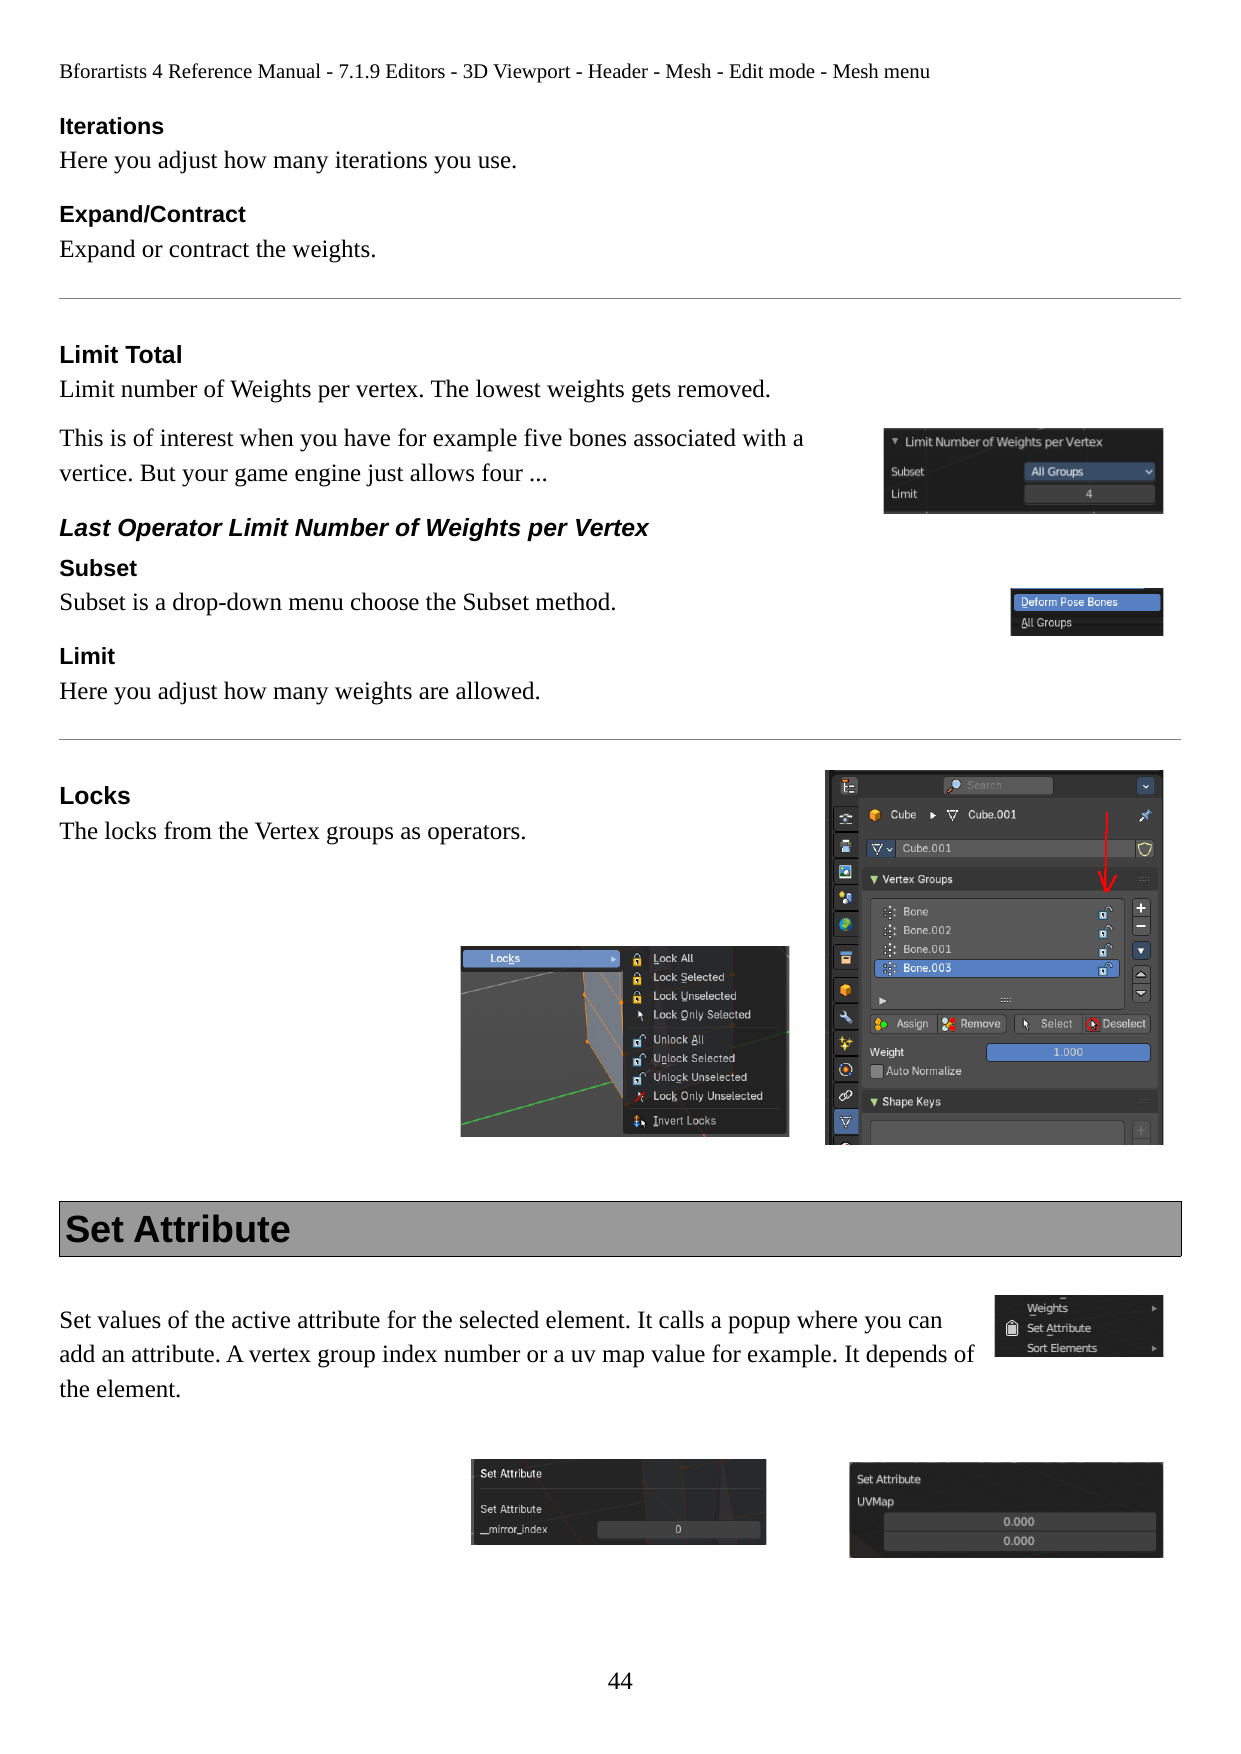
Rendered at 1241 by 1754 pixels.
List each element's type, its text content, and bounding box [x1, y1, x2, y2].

text Limit number of Weights per vertex. The lowest weights gets removed. [59, 374, 1181, 403]
subtitle Limit [59, 643, 1181, 669]
text Here you adjust how many iterations you use. [59, 146, 1181, 174]
text Subset is a drop-down menu choose the Subset method. [59, 587, 1181, 616]
subtitle Iterations [59, 113, 1181, 139]
text Expand or contract the weights. [59, 234, 1181, 263]
picture [849, 1462, 1164, 1558]
text Set values of the active attribute for the selected element. It calls a popup where you can add an attribute. A vertex group index number or a uv map value for example. It depends of the element. [59, 1305, 1181, 1403]
subtitle Expand/Contract [59, 201, 1181, 228]
subtitle Last Operator Limit Number of Weights per Vertex [59, 513, 1181, 542]
subtitle [1164, 781, 1181, 810]
subtitle Subset [59, 554, 1181, 581]
text This is of interest when you have for example five bones associated with a vertice. But your game engine just allows four ... [59, 423, 1181, 487]
picture [883, 428, 1164, 514]
subtitle Limit Total [59, 340, 1181, 368]
picture [825, 770, 1164, 1145]
subtitle Locks [59, 781, 825, 810]
picture [471, 1459, 767, 1545]
text Here you adjust how many weights are allowed. [59, 676, 1181, 704]
picture [994, 1295, 1164, 1357]
picture [460, 946, 790, 1137]
table_header Set Attribute [60, 1202, 1181, 1256]
picture [1010, 588, 1164, 636]
text The locks from the Vertex groups as operators. [59, 816, 825, 845]
